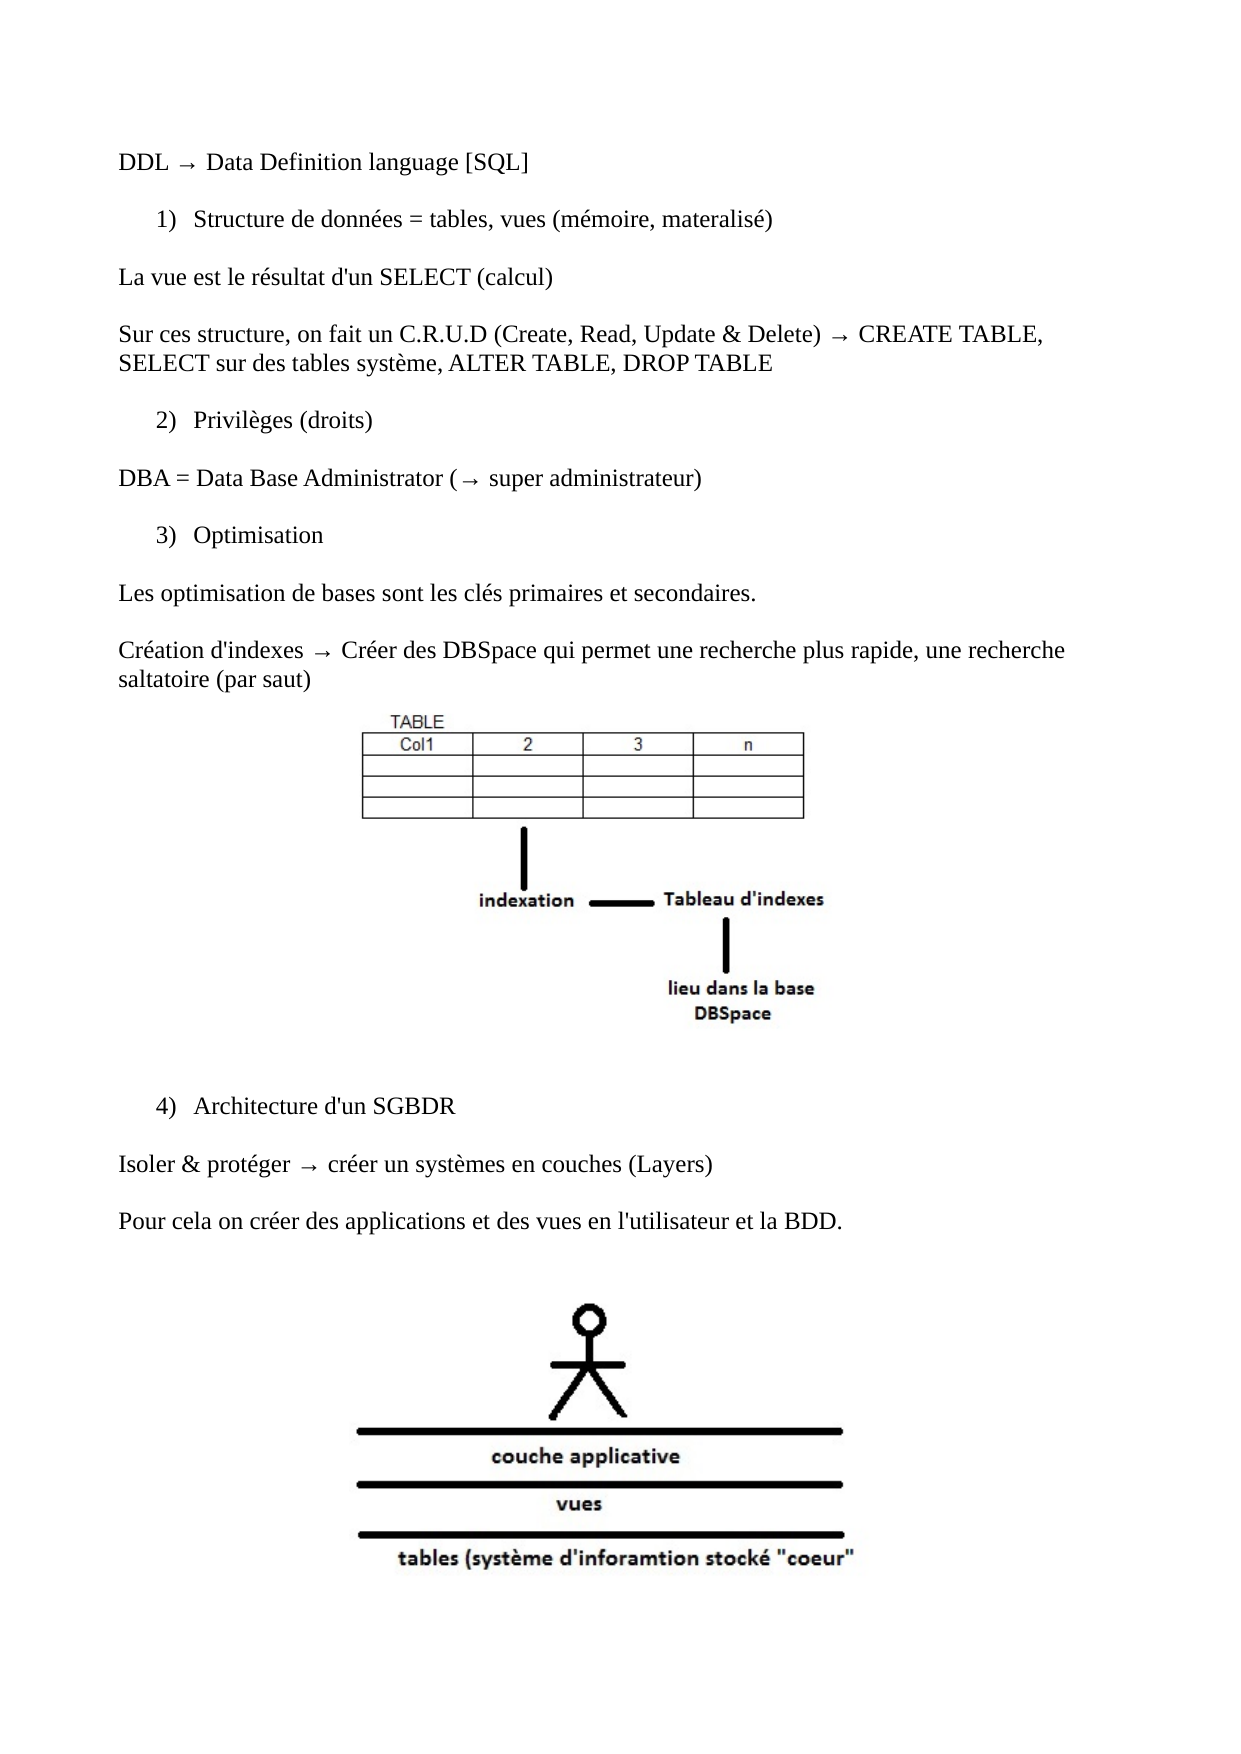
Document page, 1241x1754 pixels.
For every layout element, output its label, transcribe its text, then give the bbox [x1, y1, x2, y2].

list Privilèges (droits) [156, 406, 1122, 434]
text Sur ces structure, on fait un C.R.U.D (Create, Read, Update & Delete) → CREATE TABLE, SELECT sur des tables système, ALTER TABLE, DROP TABLE [118, 319, 1122, 377]
picture [348, 1292, 892, 1598]
picture [349, 693, 891, 1063]
text Création d'indexes → Créer des DBSpace qui permet une recherche plus rapide, une recherche saltatoire (par saut) [118, 636, 1122, 693]
list Structure de données = tables, vues (mémoire, materalisé) [156, 204, 1122, 233]
list Optimisation [156, 521, 1122, 549]
text La vue est le résultat d'un SELECT (calcul) [118, 262, 1122, 291]
text DBA = Data Base Administrator (→ super administrateur) [118, 463, 1122, 492]
text DDL → Data Definition language [SQL] [118, 147, 1122, 176]
text Isoler & protéger → créer un systèmes en couches (Layers) [118, 1149, 1122, 1177]
list Architecture d'un SGBDR [156, 1091, 1122, 1120]
text Les optimisation de bases sont les clés primaires et secondaires. [118, 578, 1122, 607]
text Pour cela on créer des applications et des vues en l'utilisateur et la BDD. [118, 1206, 1122, 1235]
